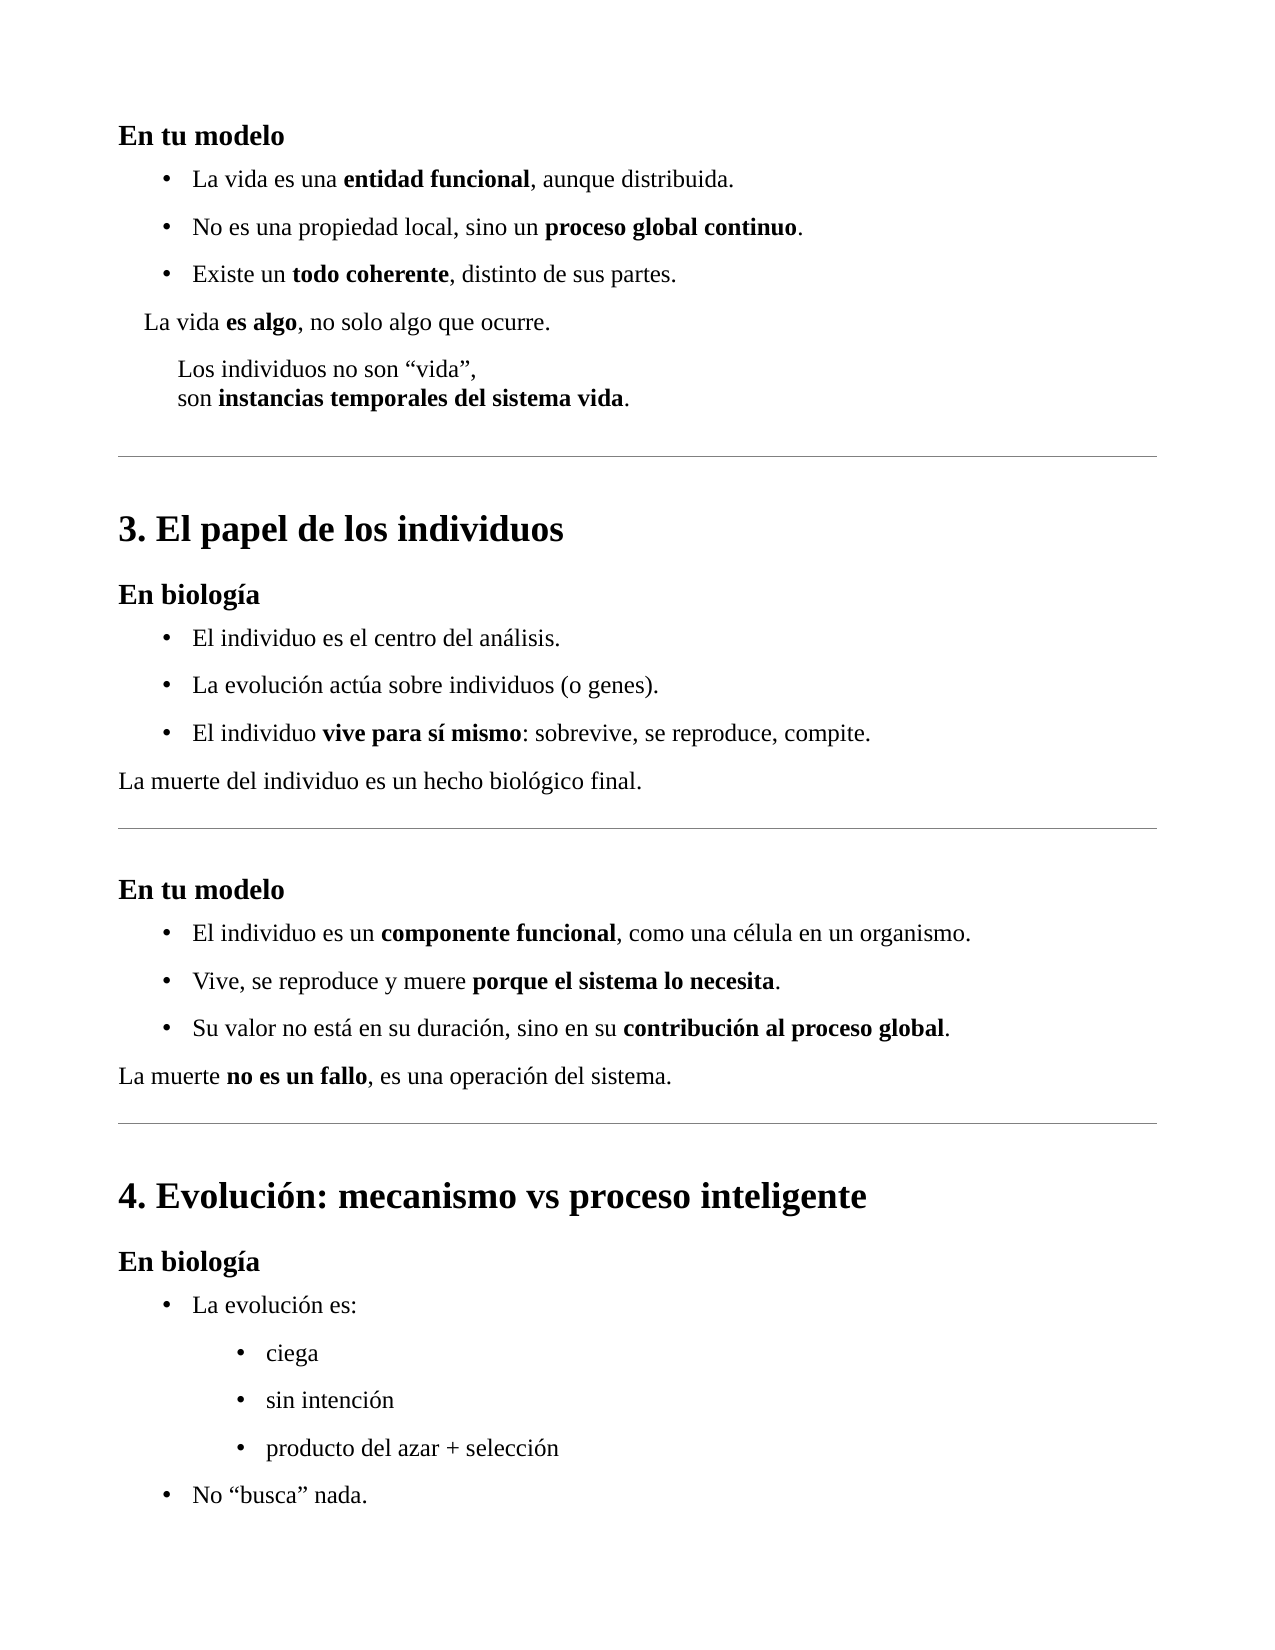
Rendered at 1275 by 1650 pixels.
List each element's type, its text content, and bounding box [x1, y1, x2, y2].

list El individuo es un componente funcional, como una célula en un organismo. [162, 918, 1157, 947]
list Existe un todo coherente, distinto de sus partes. [162, 259, 1157, 288]
list El individuo vive para sí mismo: sobrevive, se reproduce, compite. [162, 718, 1157, 747]
list Su valor no está en su duración, sino en su contribución al proceso global. [162, 1013, 1157, 1042]
text La muerte del individuo es un hecho biológico final. [118, 766, 1157, 794]
subtitle En biología [118, 1244, 1157, 1277]
text La muerte no es un fallo, es una operación del sistema. [118, 1061, 1157, 1090]
list Vive, se reproduce y muere porque el sistema lo necesita. [162, 966, 1157, 994]
list No es una propiedad local, sino un proceso global continuo. [162, 212, 1157, 241]
list No “busca” nada. [162, 1480, 1157, 1509]
subtitle 3. El papel de los individuos [118, 507, 1157, 550]
text 🔹 La vida es algo, no solo algo que ocurre. [118, 307, 1157, 336]
list ciega [236, 1338, 1157, 1366]
list El individuo es el centro del análisis. [162, 623, 1157, 652]
subtitle En biología [118, 577, 1157, 610]
subtitle 4. Evolución: mecanismo vs proceso inteligente [118, 1174, 1157, 1217]
subtitle En tu modelo [118, 118, 1157, 152]
list producto del azar + selección [236, 1433, 1157, 1462]
list sin intención [236, 1385, 1157, 1414]
text Los individuos no son “vida”, son instancias temporales del sistema vida. [177, 354, 1098, 412]
list La vida es una entidad funcional, aunque distribuida. [162, 164, 1157, 193]
subtitle En tu modelo [118, 872, 1157, 906]
list La evolución actúa sobre individuos (o genes). [162, 671, 1157, 699]
list La evolución es: [162, 1290, 1157, 1319]
